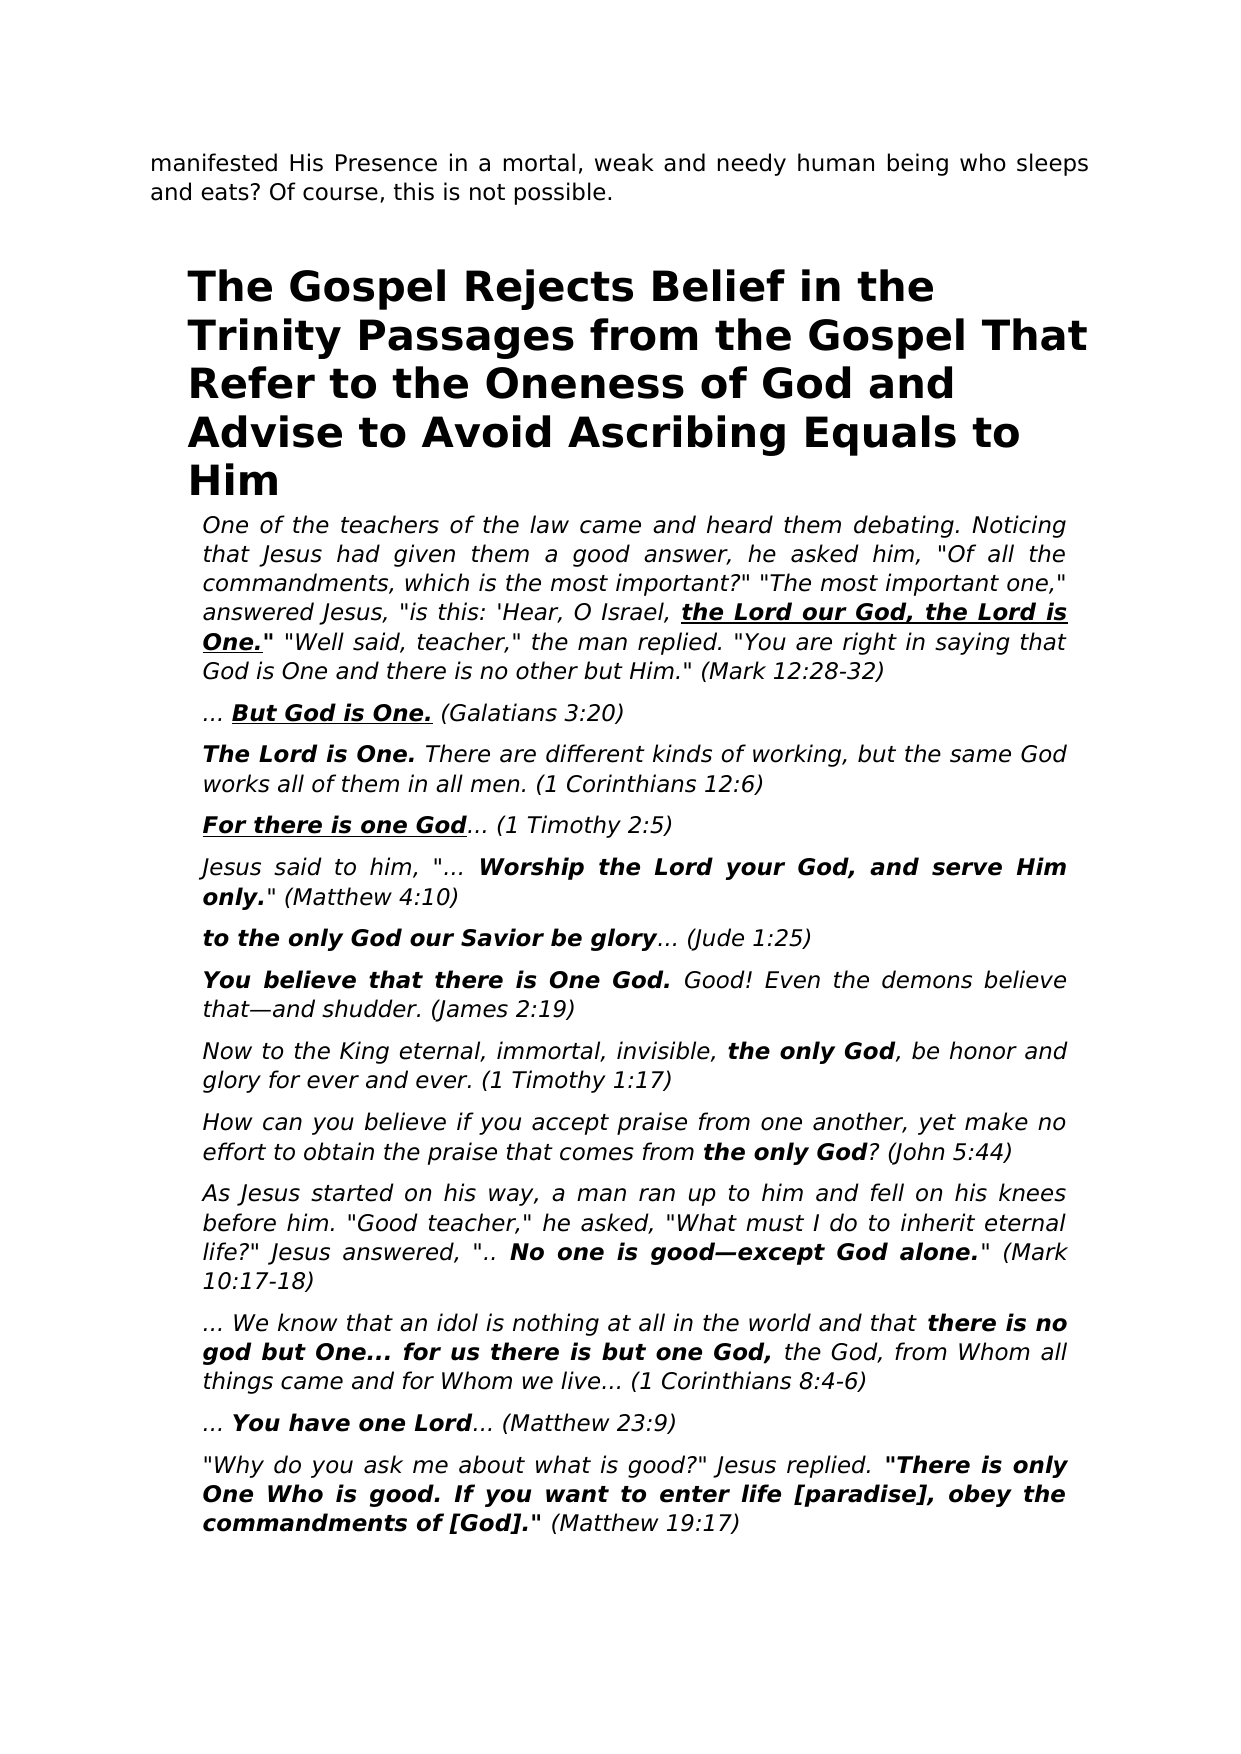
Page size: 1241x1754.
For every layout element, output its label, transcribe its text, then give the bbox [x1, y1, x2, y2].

text How can you believe if you accept praise from one another, yet make no effort to obtain the praise that comes from the only God? (John 5:44) [202, 1109, 1068, 1165]
subtitle The Gospel Rejects Belief in the Trinity Passages from the Gospel That Refer to the Oneness of God and Advise to Avoid Ascribing Equals to Him [187, 263, 1090, 506]
text manifested His Presence in a mortal, weak and needy human being who sleeps and eats? Of course, this is not possible. [150, 150, 1090, 206]
text The Lord is One. There are different kinds of working, but the same God works all of them in all men. (1 Corinthians 12:6) [202, 742, 1068, 798]
text ... We know that an idol is nothing at all in the world and that there is no god but One... for us there is but one God, the God, from Whom all things came and for Whom we live... (1 Corinthians 8:4-6) [202, 1310, 1068, 1395]
text ... But God is One. (Galatians 3:20) [202, 700, 1068, 727]
text Jesus said to him, "... Worship the Lord your God, and serve Him only." (Matthew 4:10) [202, 854, 1068, 910]
text ... You have one Lord... (Matthew 23:9) [202, 1410, 1068, 1437]
text For there is one God... (1 Timothy 2:5) [202, 813, 1068, 839]
text You believe that there is One God. Good! Even the demons believe that—and shudder. (James 2:19) [202, 967, 1068, 1023]
text to the only God our Savior be glory... (Jude 1:25) [202, 926, 1068, 952]
text "Why do you ask me about what is good?" Jesus replied. "There is only One Who is good. If you want to enter life [paradise], obey the commandments of [God]." (Matthew 19:17) [202, 1452, 1068, 1537]
text As Jesus started on his way, a man ran up to him and fell on his knees before him. "Good teacher," he asked, "What must I do to inherit eternal life?" Jesus answered, ".. No one is good—except God alone." (Mark 10:17-18) [202, 1180, 1068, 1295]
text Now to the King eternal, immortal, invisible, the only God, be honor and glory for ever and ever. (1 Timothy 1:17) [202, 1038, 1068, 1094]
text One of the teachers of the law came and heard them debating. Noticing that Jesus had given them a good answer, he asked him, "Of all the commandments, which is the most important?" "The most important one," answered Jesus, "is this: 'Hear, O Israel, the Lord our God, the Lord is One." "Well said, teacher," the man replied. "You are right in saying that God is One and there is no other but Him." (Mark 12:28-32) [202, 512, 1068, 685]
